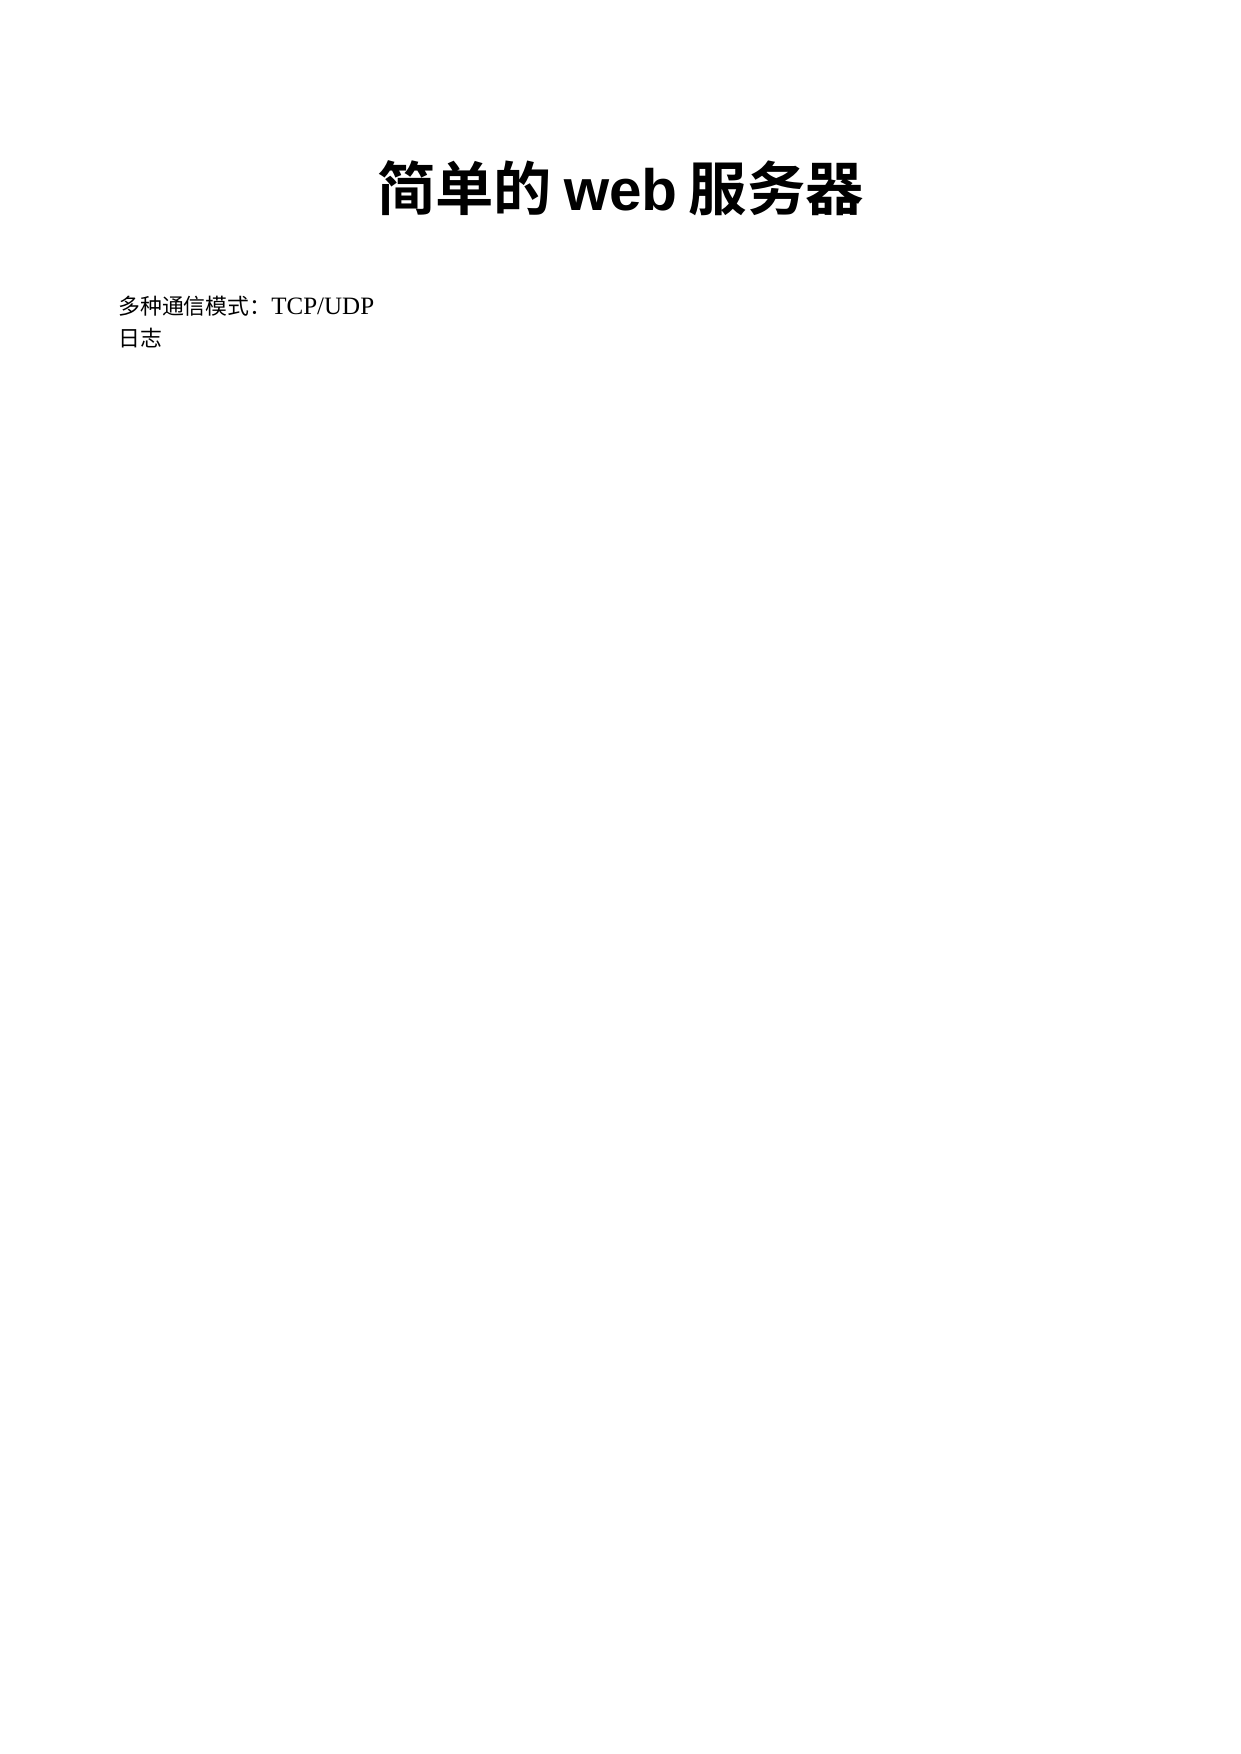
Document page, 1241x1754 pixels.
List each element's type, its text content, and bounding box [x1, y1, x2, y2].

text 日志 [118, 321, 1122, 352]
title 简单的web服务器 [118, 143, 1122, 228]
text 多种通信模式：TCP/UDP [118, 289, 1122, 321]
